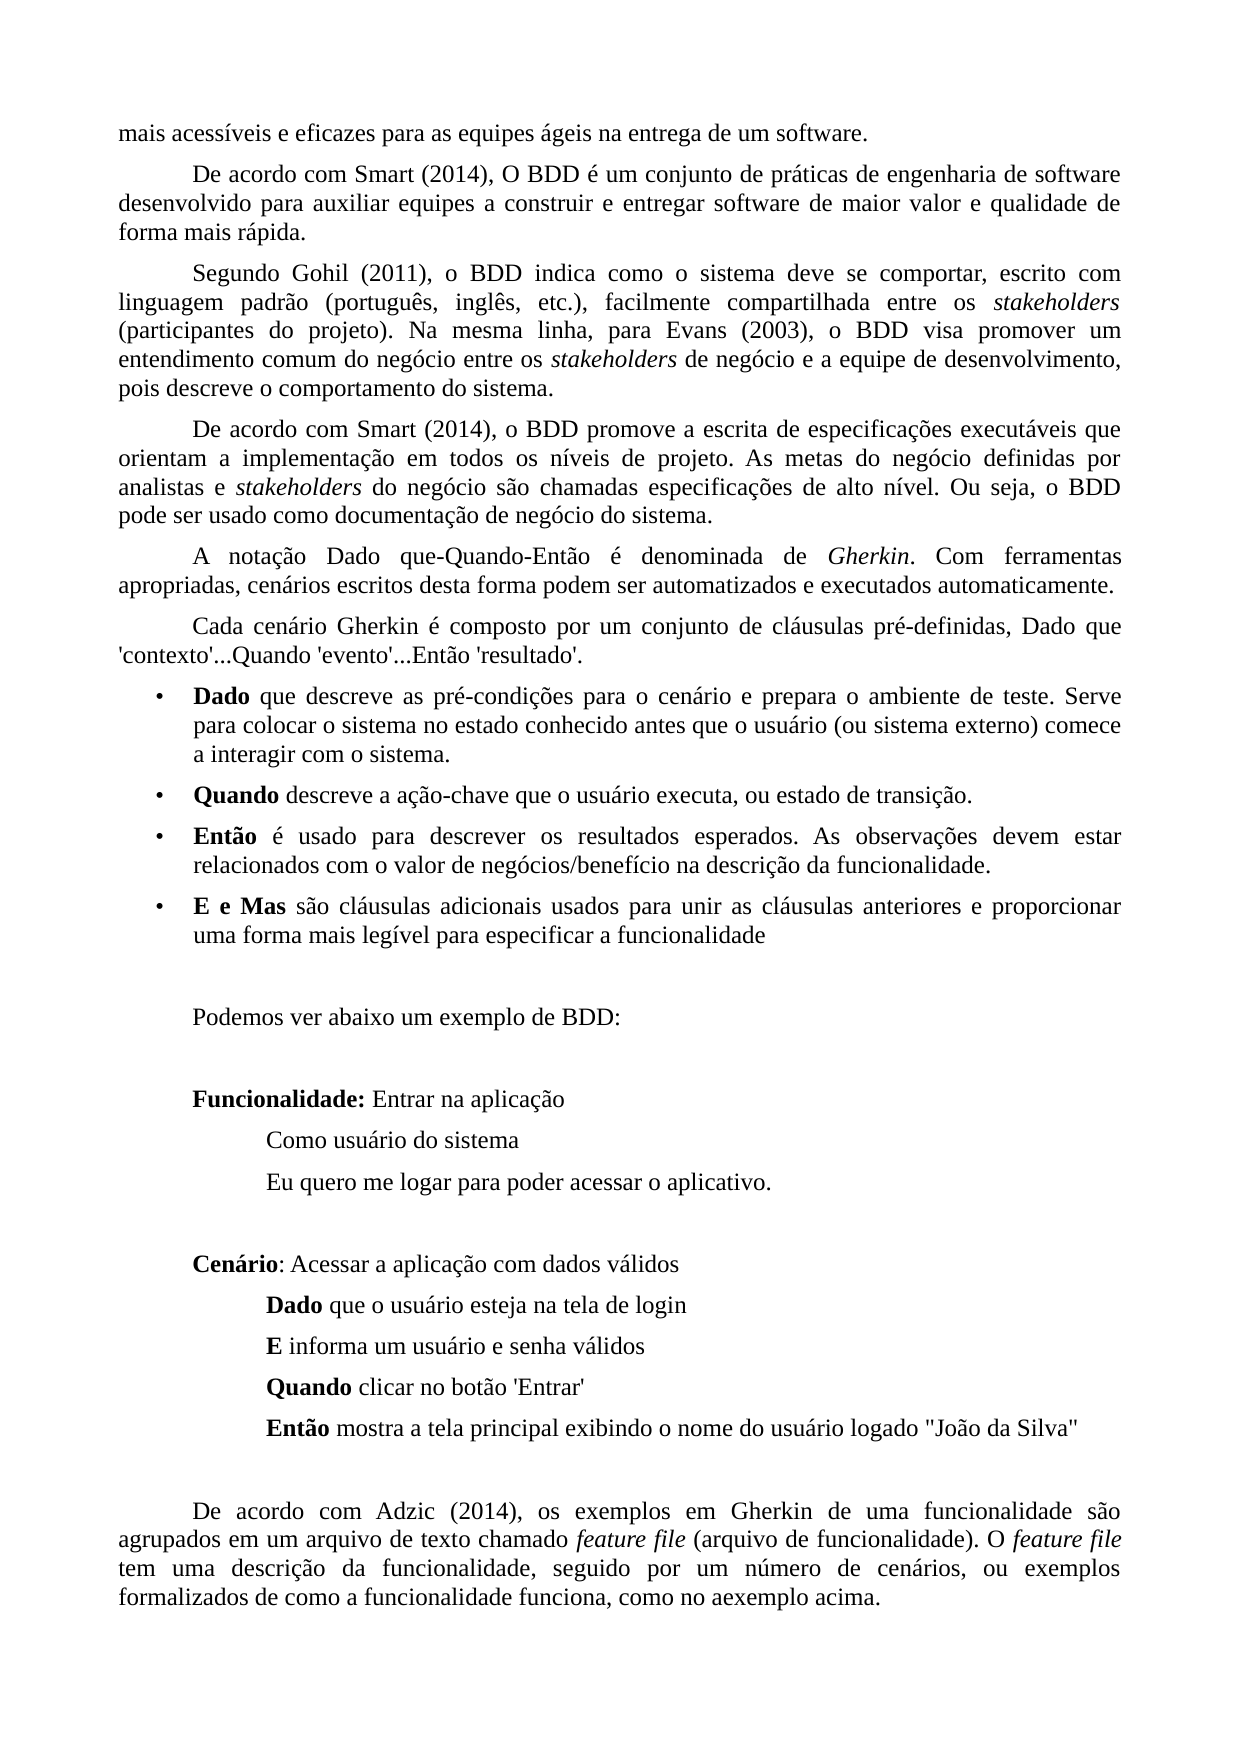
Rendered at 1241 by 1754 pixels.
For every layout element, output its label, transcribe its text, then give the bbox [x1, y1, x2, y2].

text Segundo Gohil (2011), o BDD indica como o sistema deve se comportar, escrito com linguagem padrão (português, inglês, etc.), facilmente compartilhada entre os stakeholders (participantes do projeto). Na mesma linha, para Evans (2003), o BDD visa promover um entendimento comum do negócio entre os stakeholders de negócio e a equipe de desenvolvimento, pois descreve o comportamento do sistema. [118, 258, 1122, 402]
text Como usuário do sistema [118, 1125, 1122, 1154]
text Dado que o usuário esteja na tela de login [118, 1290, 1122, 1319]
text Quando clicar no botão 'Entrar' [118, 1372, 1122, 1401]
text Cada cenário Gherkin é composto por um conjunto de cláusulas pré-definidas, Dado que 'contexto'...Quando 'evento'...Então 'resultado'. [118, 611, 1122, 669]
list Quando descreve a ação-chave que o usuário executa, ou estado de transição. [156, 780, 1122, 809]
list Então é usado para descrever os resultados esperados. As observações devem estar relacionados com o valor de negócios/benefício na descrição da funcionalidade. [156, 821, 1122, 878]
text E informa um usuário e senha válidos [118, 1331, 1122, 1360]
list Dado que descreve as pré-condições para o cenário e prepara o ambiente de teste. Serve para colocar o sistema no estado conhecido antes que o usuário (ou sistema externo) comece a interagir com o sistema. [156, 681, 1122, 767]
text De acordo com Adzic (2014), os exemplos em Gherkin de uma funcionalidade são agrupados em um arquivo de texto chamado feature file (arquivo de funcionalidade). O feature file tem uma descrição da funcionalidade, seguido por um número de cenários, ou exemplos formalizados de como a funcionalidade funciona, como no aexemplo acima. [118, 1496, 1122, 1611]
text Funcionalidade: Entrar na aplicação [118, 1084, 1122, 1113]
text De acordo com Smart (2014), o BDD promove a escrita de especificações executáveis que orientam a implementação em todos os níveis de projeto. As metas do negócio definidas por analistas e stakeholders do negócio são chamadas especificações de alto nível. Ou seja, o BDD pode ser usado como documentação de negócio do sistema. [118, 414, 1122, 529]
text Eu quero me logar para poder acessar o aplicativo. [118, 1167, 1122, 1195]
list E e Mas são cláusulas adicionais usados para unir as cláusulas anteriores e proporcionar uma forma mais legível para especificar a funcionalidade [156, 891, 1122, 948]
text Então mostra a tela principal exibindo o nome do usuário logado "João da Silva" [118, 1413, 1122, 1442]
text De acordo com Smart (2014), O BDD é um conjunto de práticas de engenharia de software desenvolvido para auxiliar equipes a construir e entregar software de maior valor e qualidade de forma mais rápida. [118, 159, 1122, 246]
text Podemos ver abaixo um exemplo de BDD: [118, 1002, 1122, 1031]
text mais acessíveis e eficazes para as equipes ágeis na entrega de um software. [118, 118, 1122, 147]
text A notação Dado que-Quando-Então é denominada de Gherkin. Com ferramentas apropriadas, cenários escritos desta forma podem ser automatizados e executados automaticamente. [118, 541, 1122, 599]
text Cenário: Acessar a aplicação com dados válidos [118, 1249, 1122, 1278]
